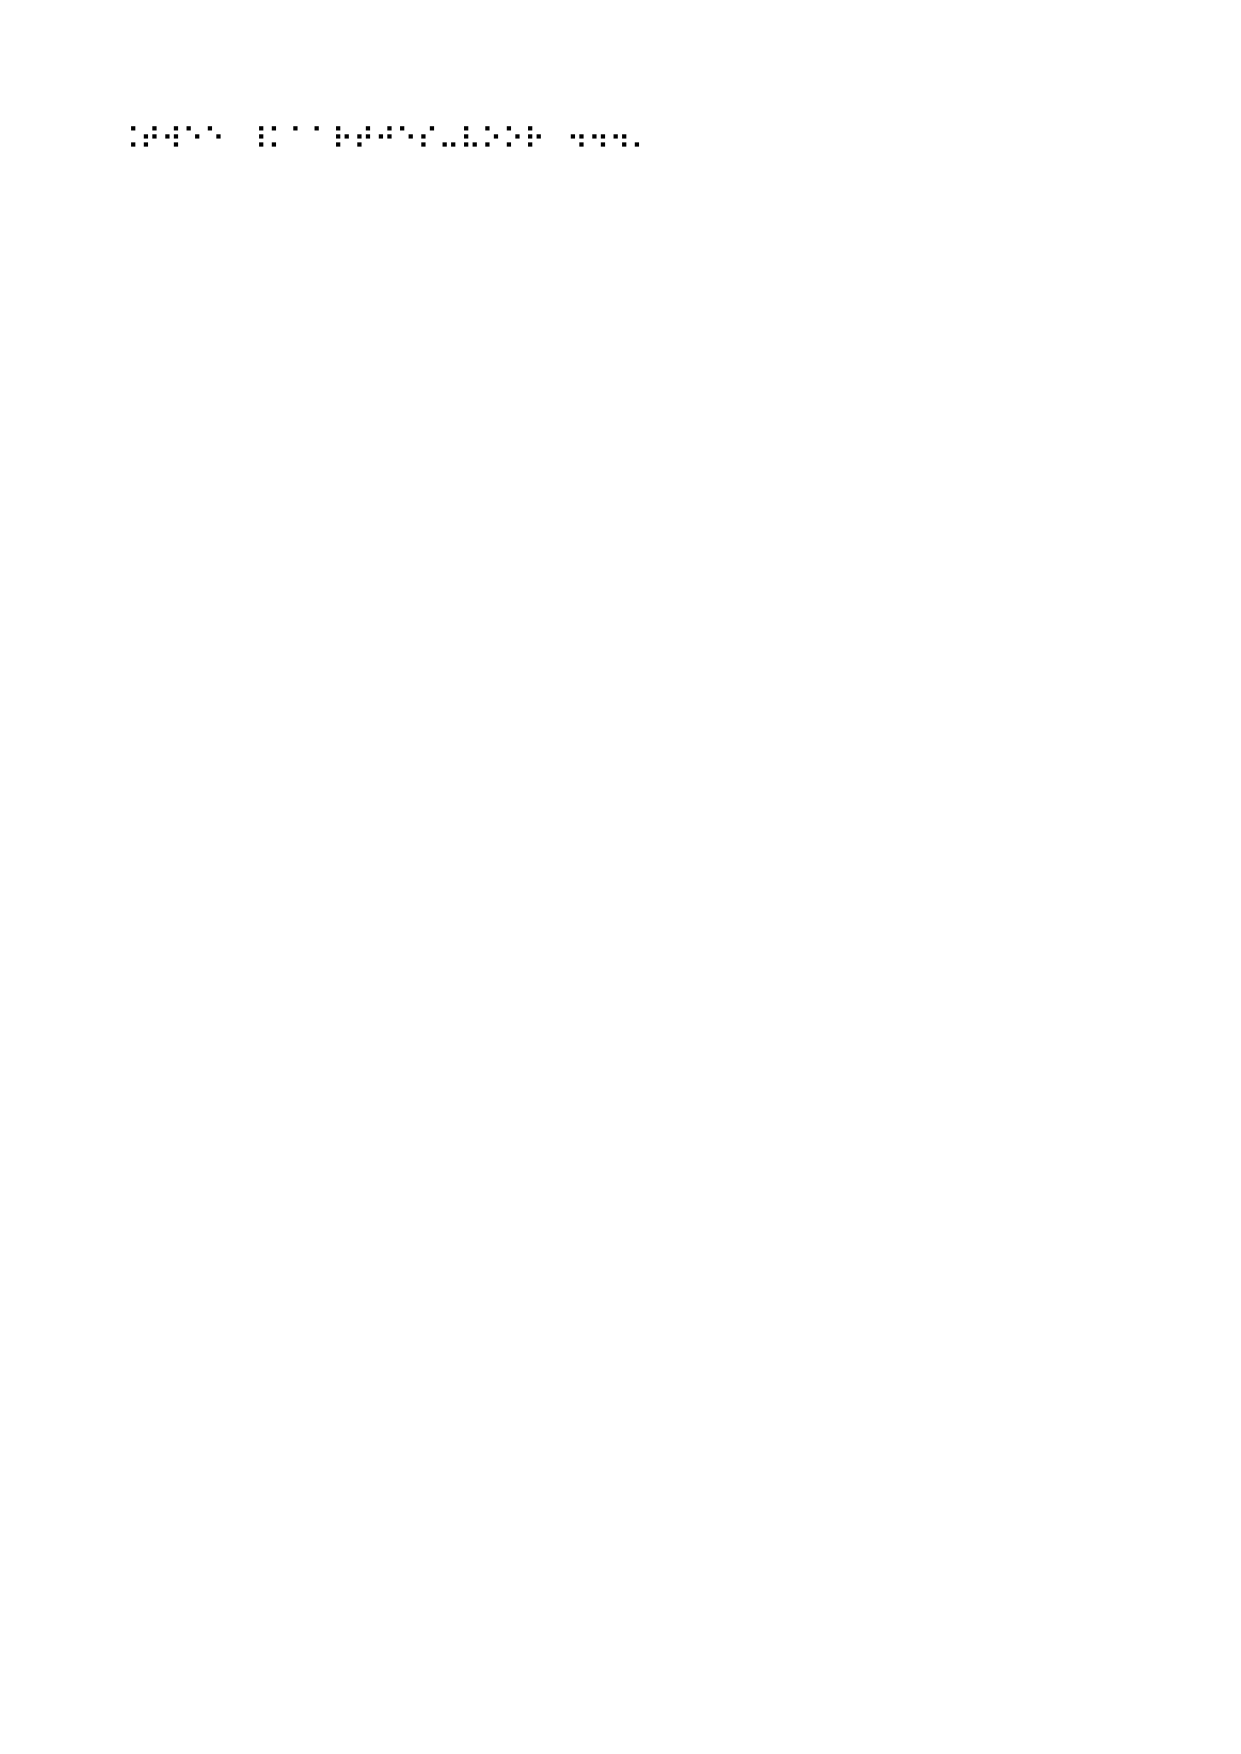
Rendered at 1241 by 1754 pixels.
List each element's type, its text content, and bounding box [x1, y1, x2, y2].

text ⠨⠞⠺⠑⠑⠀⠸⠅⠁⠁⠗⠞⠚⠑⠎⠤⠧⠕⠕⠗⠀⠲⠲⠲⠄ [118, 118, 1122, 158]
